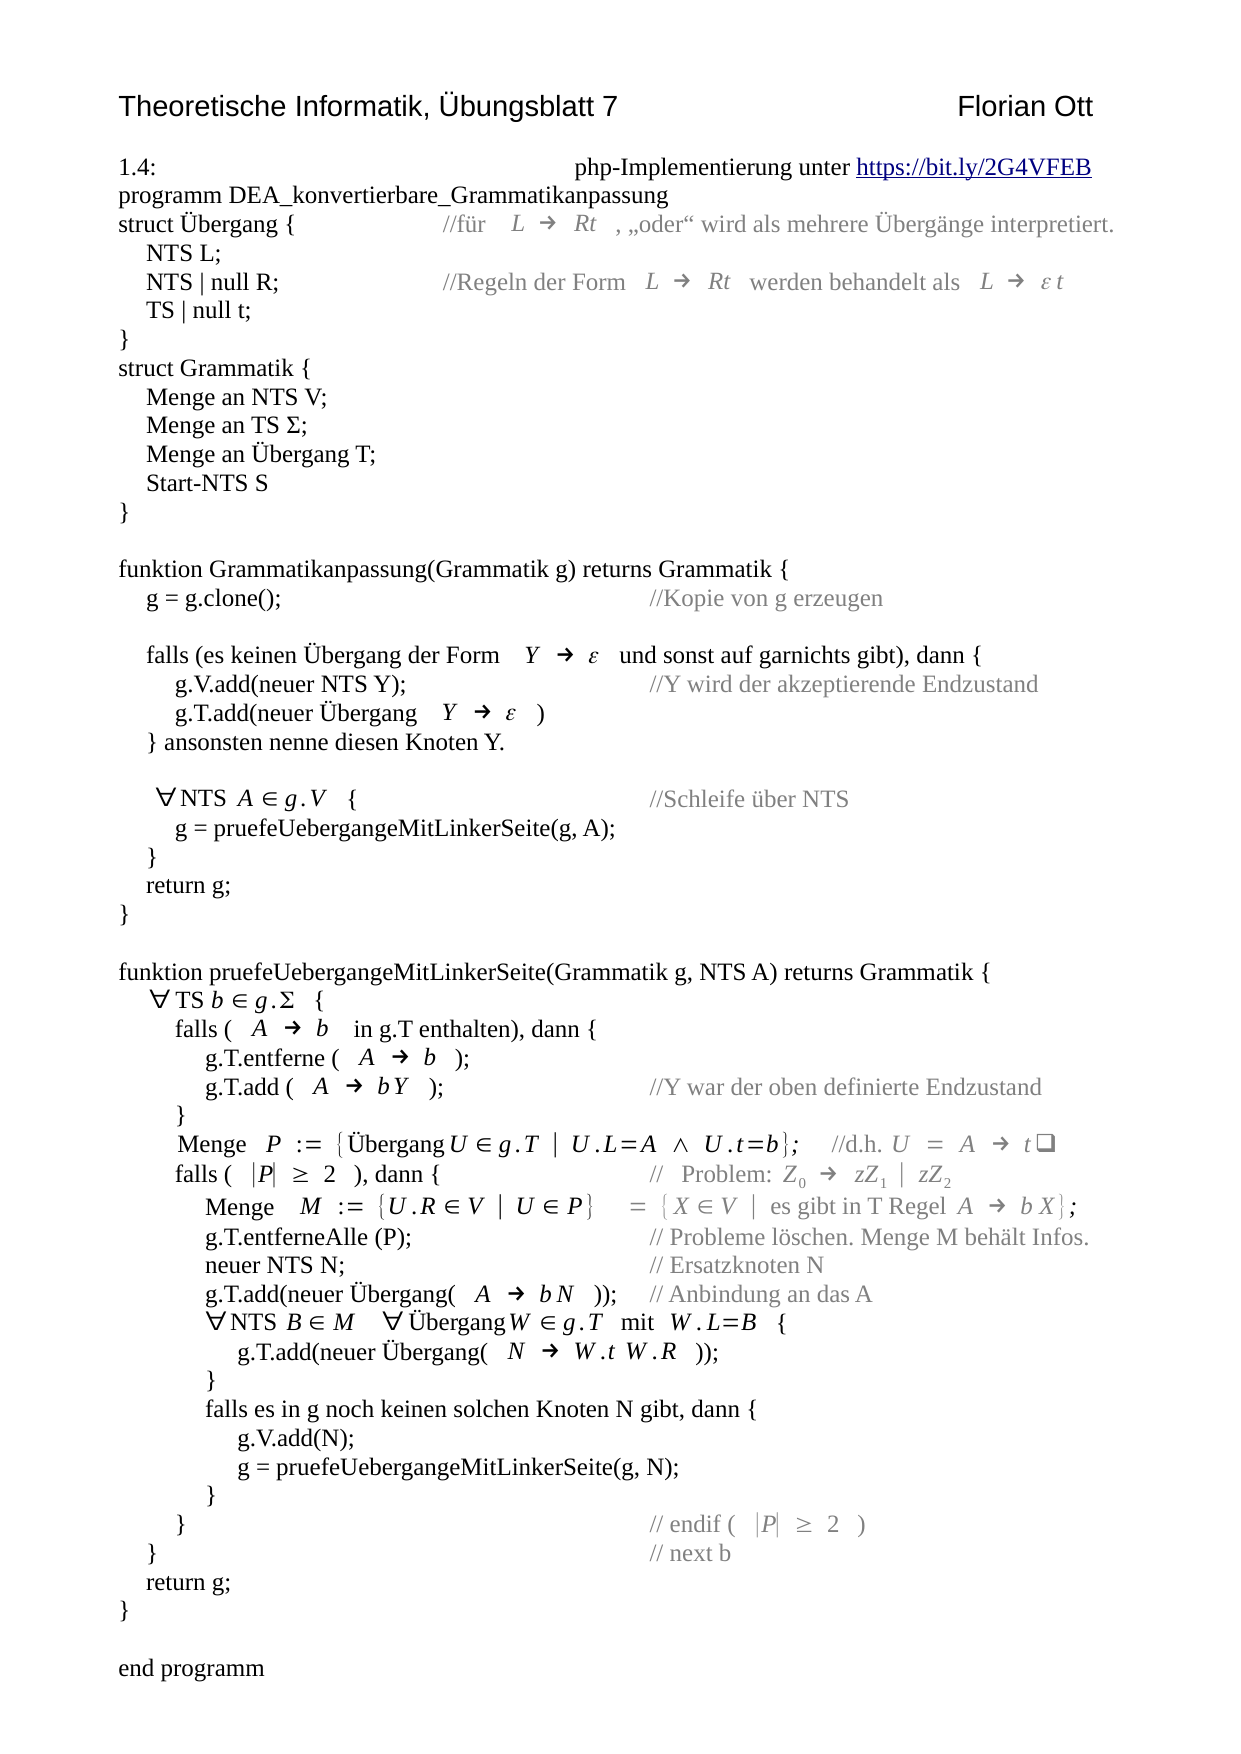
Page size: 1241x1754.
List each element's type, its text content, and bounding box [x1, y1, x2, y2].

text NTS L; [118, 238, 1122, 267]
text return g; [118, 870, 1122, 899]
text programm DEA_konvertierbare_Grammatikanpassung [118, 180, 1122, 209]
text 1.4: php-Implementierung unter https://bit.ly/2G4VFEB [118, 152, 1122, 180]
text g.T.entferne (); [118, 1043, 1122, 1072]
text falls ( in g.T enthalten), dann { [118, 1014, 1122, 1043]
text falls (), dann { // [118, 1159, 1122, 1192]
text end programm [118, 1653, 1122, 1682]
text } [118, 497, 1122, 525]
text funktion Grammatikanpassung(Grammatik g) returns Grammatik { [118, 554, 1122, 583]
text } ansonsten nenne diesen Knoten Y. [118, 727, 1122, 755]
text { [118, 1308, 1122, 1337]
text { //Schleife über NTS [118, 784, 1122, 813]
text g = pruefeUebergangeMitLinkerSeite(g, N); [118, 1452, 1122, 1480]
text Menge [118, 1129, 1122, 1159]
text falls es in g noch keinen solchen Knoten N gibt, dann { [118, 1394, 1122, 1423]
text } // endif () [118, 1509, 1122, 1538]
text } [118, 1365, 1122, 1394]
text Menge an NTS V; [118, 382, 1122, 410]
text struct Übergang { //für , „oder“ wird als mehrere Übergänge interpretiert. [118, 209, 1122, 238]
text g = g.clone(); //Kopie von g erzeugen [118, 583, 1122, 612]
text neuer NTS N; // Ersatzknoten N [118, 1250, 1122, 1279]
text g = pruefeUebergangeMitLinkerSeite(g, A); [118, 813, 1122, 842]
text } [118, 842, 1122, 870]
text funktion pruefeUebergangeMitLinkerSeite(Grammatik g, NTS A) returns Grammatik { [118, 957, 1122, 985]
text { [118, 985, 1122, 1014]
text g.T.add(neuer Übergang ) [118, 698, 1122, 727]
text } [118, 1596, 1122, 1624]
text Menge an TS Σ; [118, 410, 1122, 439]
text g.T.add(neuer Übergang()); [118, 1337, 1122, 1365]
text g.V.add(N); [118, 1423, 1122, 1452]
text NTS | null R; //Regeln der Formwerden behandelt als [118, 267, 1122, 295]
text } [118, 1100, 1122, 1129]
text struct Grammatik { [118, 353, 1122, 382]
text } [118, 899, 1122, 928]
text g.T.add(neuer Übergang()); // Anbindung an das A [118, 1279, 1122, 1308]
text Menge an Übergang T; [118, 439, 1122, 468]
text g.V.add(neuer NTS Y); //Y wird der akzeptierende Endzustand [118, 669, 1122, 698]
text return g; [118, 1567, 1122, 1596]
text } [118, 1480, 1122, 1509]
text } // next b [118, 1538, 1122, 1567]
text Start-NTS S [118, 468, 1122, 497]
text g.T.add (); //Y war der oben definierte Endzustand [118, 1072, 1122, 1100]
text TS | null t; [118, 295, 1122, 324]
text falls (es keinen Übergang der Form und sonst auf garnichts gibt), dann { [118, 640, 1122, 669]
text Menge [118, 1192, 1122, 1222]
text } [118, 324, 1122, 353]
text g.T.entferneAlle (P); // Probleme löschen. Menge M behält Infos. [118, 1222, 1122, 1250]
